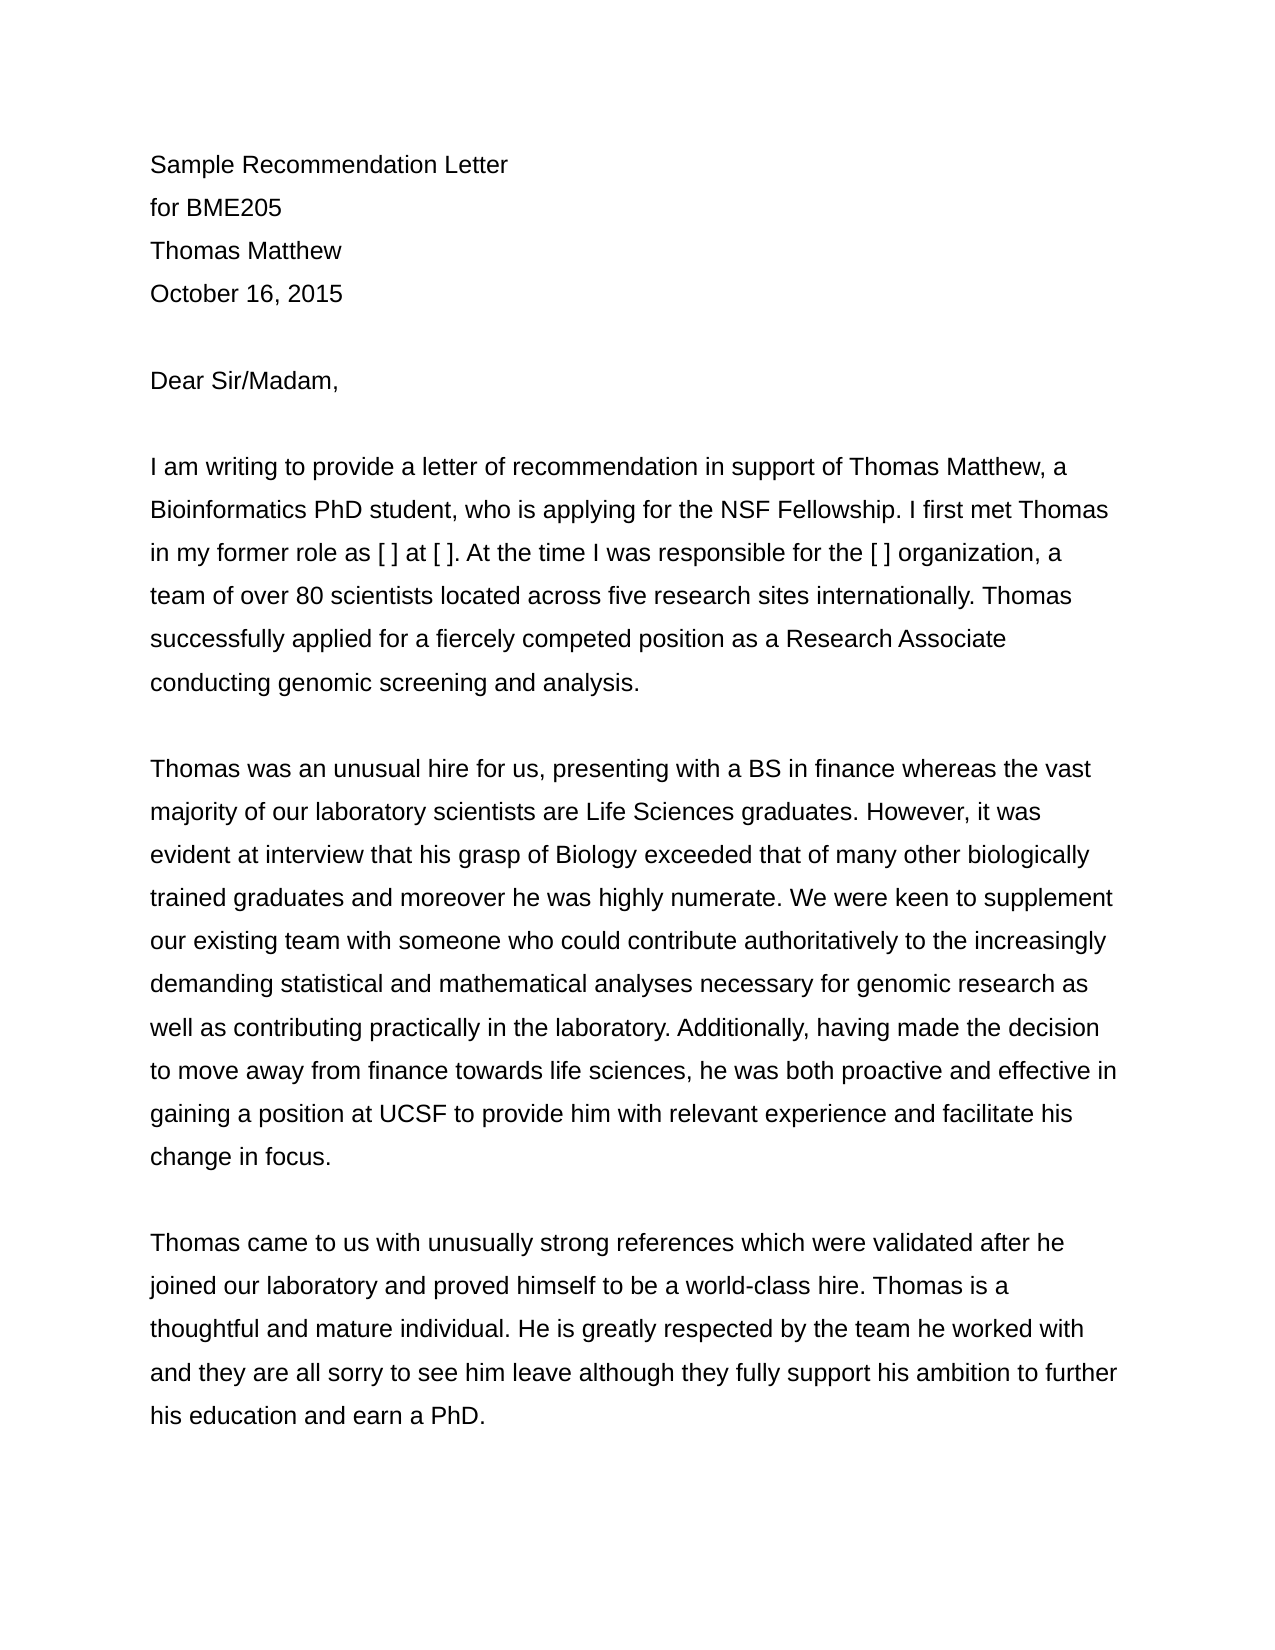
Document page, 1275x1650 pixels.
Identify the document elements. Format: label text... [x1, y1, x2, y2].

text Thomas Matthew [150, 236, 1125, 265]
text Thomas was an unusual hire for us, presenting with a BS in finance whereas the vast majority of our laboratory scientists are Life Sciences graduates. However, it was evident at interview that his grasp of Biology exceeded that of many other biologically trained graduates and moreover he was highly numerate. We were keen to supplement our existing team with someone who could contribute authoritatively to the increasingly demanding statistical and mathematical analyses necessary for genomic research as well as contributing practically in the laboratory. Additionally, having made the decision to move away from finance towards life sciences, he was both proactive and effective in gaining a position at UCSF to provide him with relevant experience and facilitate his change in focus. [150, 754, 1125, 1171]
text I am writing to provide a letter of recommendation in support of Thomas Matthew, a Bioinformatics PhD student, who is applying for the NSF Fellowship. I first met Thomas in my former role as [ ] at [ ]. At the time I was responsible for the [ ] organization, a team of over 80 scientists located across five research sites internationally. Thomas successfully applied for a fiercely competed position as a Research Associate conducting genomic screening and analysis. [150, 452, 1125, 696]
text Dear Sir/Madam, [150, 366, 1125, 394]
text October 16, 2015 [150, 279, 1125, 308]
text Sample Recommendation Letter [150, 150, 1125, 179]
text Thomas came to us with unusually strong references which were validated after he joined our laboratory and proved himself to be a world-class hire. Thomas is a thoughtful and mature individual. He is greatly respected by the team he worked with and they are all sorry to see him leave although they fully support his ambition to further his education and earn a PhD. [150, 1228, 1125, 1429]
text for BME205 [150, 193, 1125, 222]
